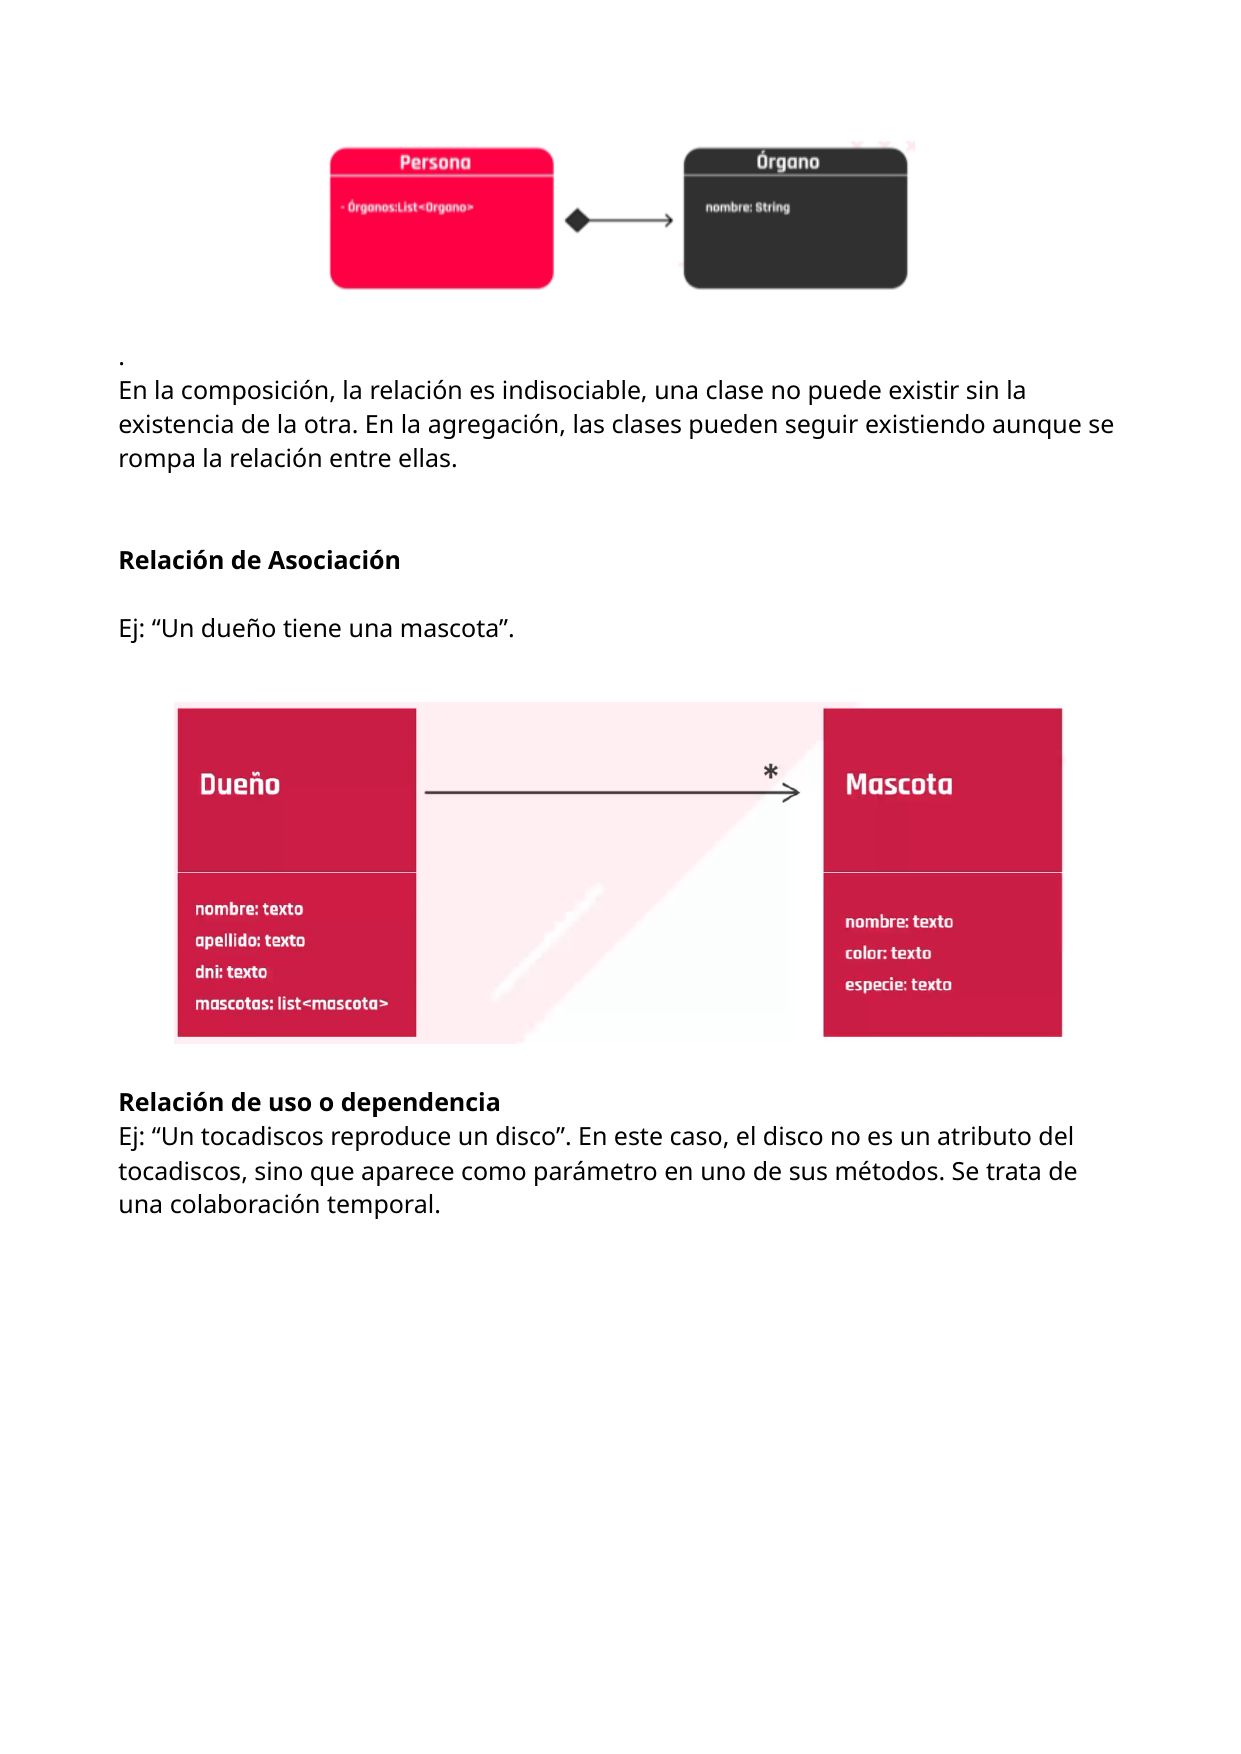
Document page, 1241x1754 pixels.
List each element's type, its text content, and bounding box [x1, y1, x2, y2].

picture [325, 141, 915, 297]
text . [118, 118, 1122, 372]
text Relación de Asociación [118, 543, 1122, 577]
text Ej: “Un dueño tiene una mascota”. [118, 611, 1122, 645]
text Ej: “Un tocadiscos reproduce un disco”. En este caso, el disco no es un atributo del tocadiscos, sino que aparece como parámetro en uno de sus métodos. Se trata de una colaboración temporal. [118, 1119, 1122, 1221]
text En la composición, la relación es indisociable, una clase no puede existir sin la existencia de la otra. En la agregación, las clases pueden seguir existiendo aunque se rompa la relación entre ellas. [118, 372, 1122, 474]
picture [173, 702, 1067, 1044]
text Relación de uso o dependencia [118, 679, 1122, 1119]
